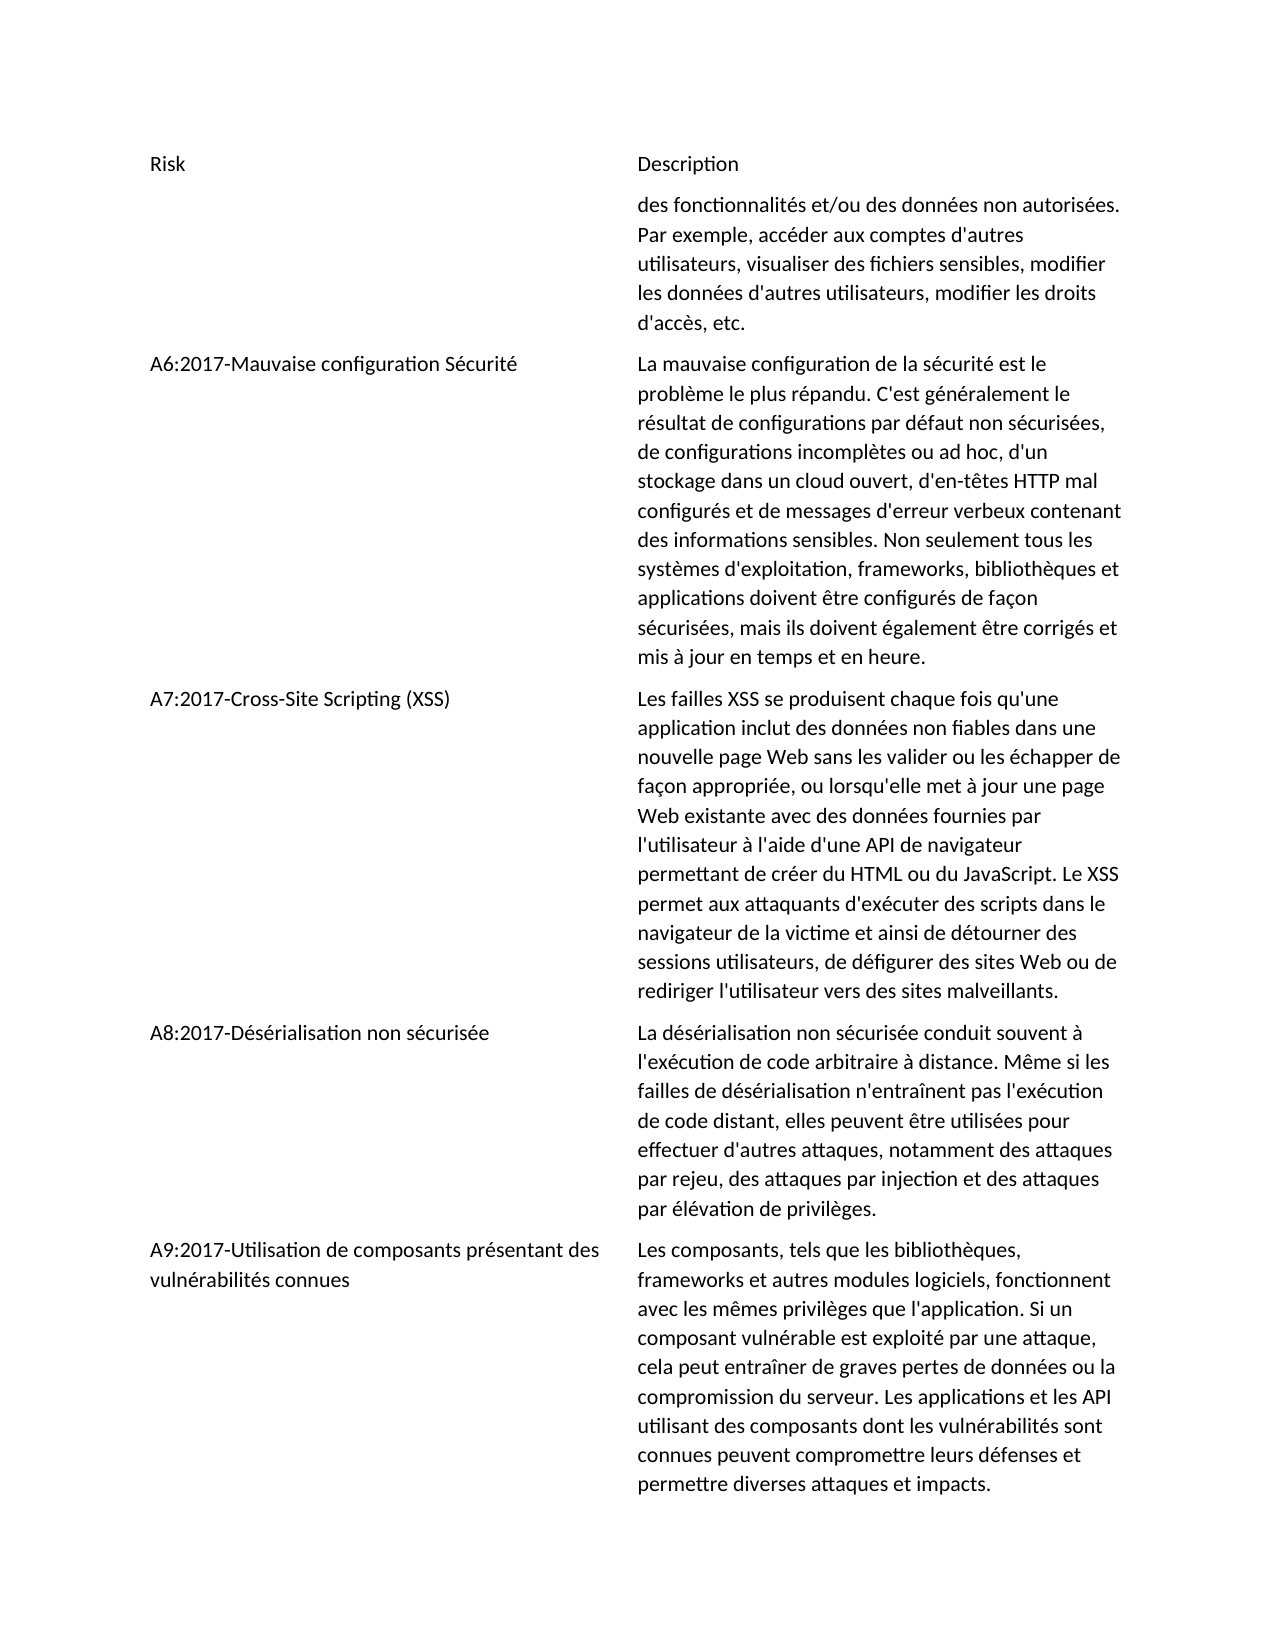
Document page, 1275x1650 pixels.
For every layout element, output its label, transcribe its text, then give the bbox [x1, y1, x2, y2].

table_header Description [638, 150, 1125, 192]
table_cell des fonctionnalités et/ou des données non autorisées. Par exemple, accéder aux comptes d'autres utilisateurs, visualiser des fichiers sensibles, modifier les données d'autres utilisateurs, modifier les droits d'accès, etc. [638, 192, 1125, 350]
table_cell A8:2017-Désérialisation non sécurisée [150, 1019, 637, 1236]
table_cell Les composants, tels que les bibliothèques, frameworks et autres modules logiciels, fonctionnent avec les mêmes privilèges que l'application. Si un composant vulnérable est exploité par une attaque, cela peut entraîner de graves pertes de données ou la compromission du serveur. Les applications et les API utilisant des composants dont les vulnérabilités sont connues peuvent compromettre leurs défenses et permettre diverses attaques et impacts. [638, 1236, 1125, 1497]
table_cell A7:2017-Cross-Site Scripting (XSS) [150, 685, 637, 1019]
table_cell La désérialisation non sécurisée conduit souvent à l'exécution de code arbitraire à distance. Même si les failles de désérialisation n'entraînent pas l'exécution de code distant, elles peuvent être utilisées pour effectuer d'autres attaques, notamment des attaques par rejeu, des attaques par injection et des attaques par élévation de privilèges. [638, 1019, 1125, 1236]
table_cell A6:2017-Mauvaise configuration Sécurité [150, 350, 637, 685]
table_cell La mauvaise configuration de la sécurité est le problème le plus répandu. C'est généralement le résultat de configurations par défaut non sécurisées, de configurations incomplètes ou ad hoc, d'un stockage dans un cloud ouvert, d'en-têtes HTTP mal configurés et de messages d'erreur verbeux contenant des informations sensibles. Non seulement tous les systèmes d'exploitation, frameworks, bibliothèques et applications doivent être configurés de façon sécurisées, mais ils doivent également être corrigés et mis à jour en temps et en heure. [638, 350, 1125, 685]
table_cell Les failles XSS se produisent chaque fois qu'une application inclut des données non fiables dans une nouvelle page Web sans les valider ou les échapper de façon appropriée, ou lorsqu'elle met à jour une page Web existante avec des données fournies par l'utilisateur à l'aide d'une API de navigateur permettant de créer du HTML ou du JavaScript. Le XSS permet aux attaquants d'exécuter des scripts dans le navigateur de la victime et ainsi de détourner des sessions utilisateurs, de défigurer des sites Web ou de rediriger l'utilisateur vers des sites malveillants. [638, 685, 1125, 1019]
table_cell A9:2017-Utilisation de composants présentant des vulnérabilités connues [150, 1236, 637, 1497]
table_header Risk [150, 150, 637, 192]
table_cell [150, 192, 637, 350]
